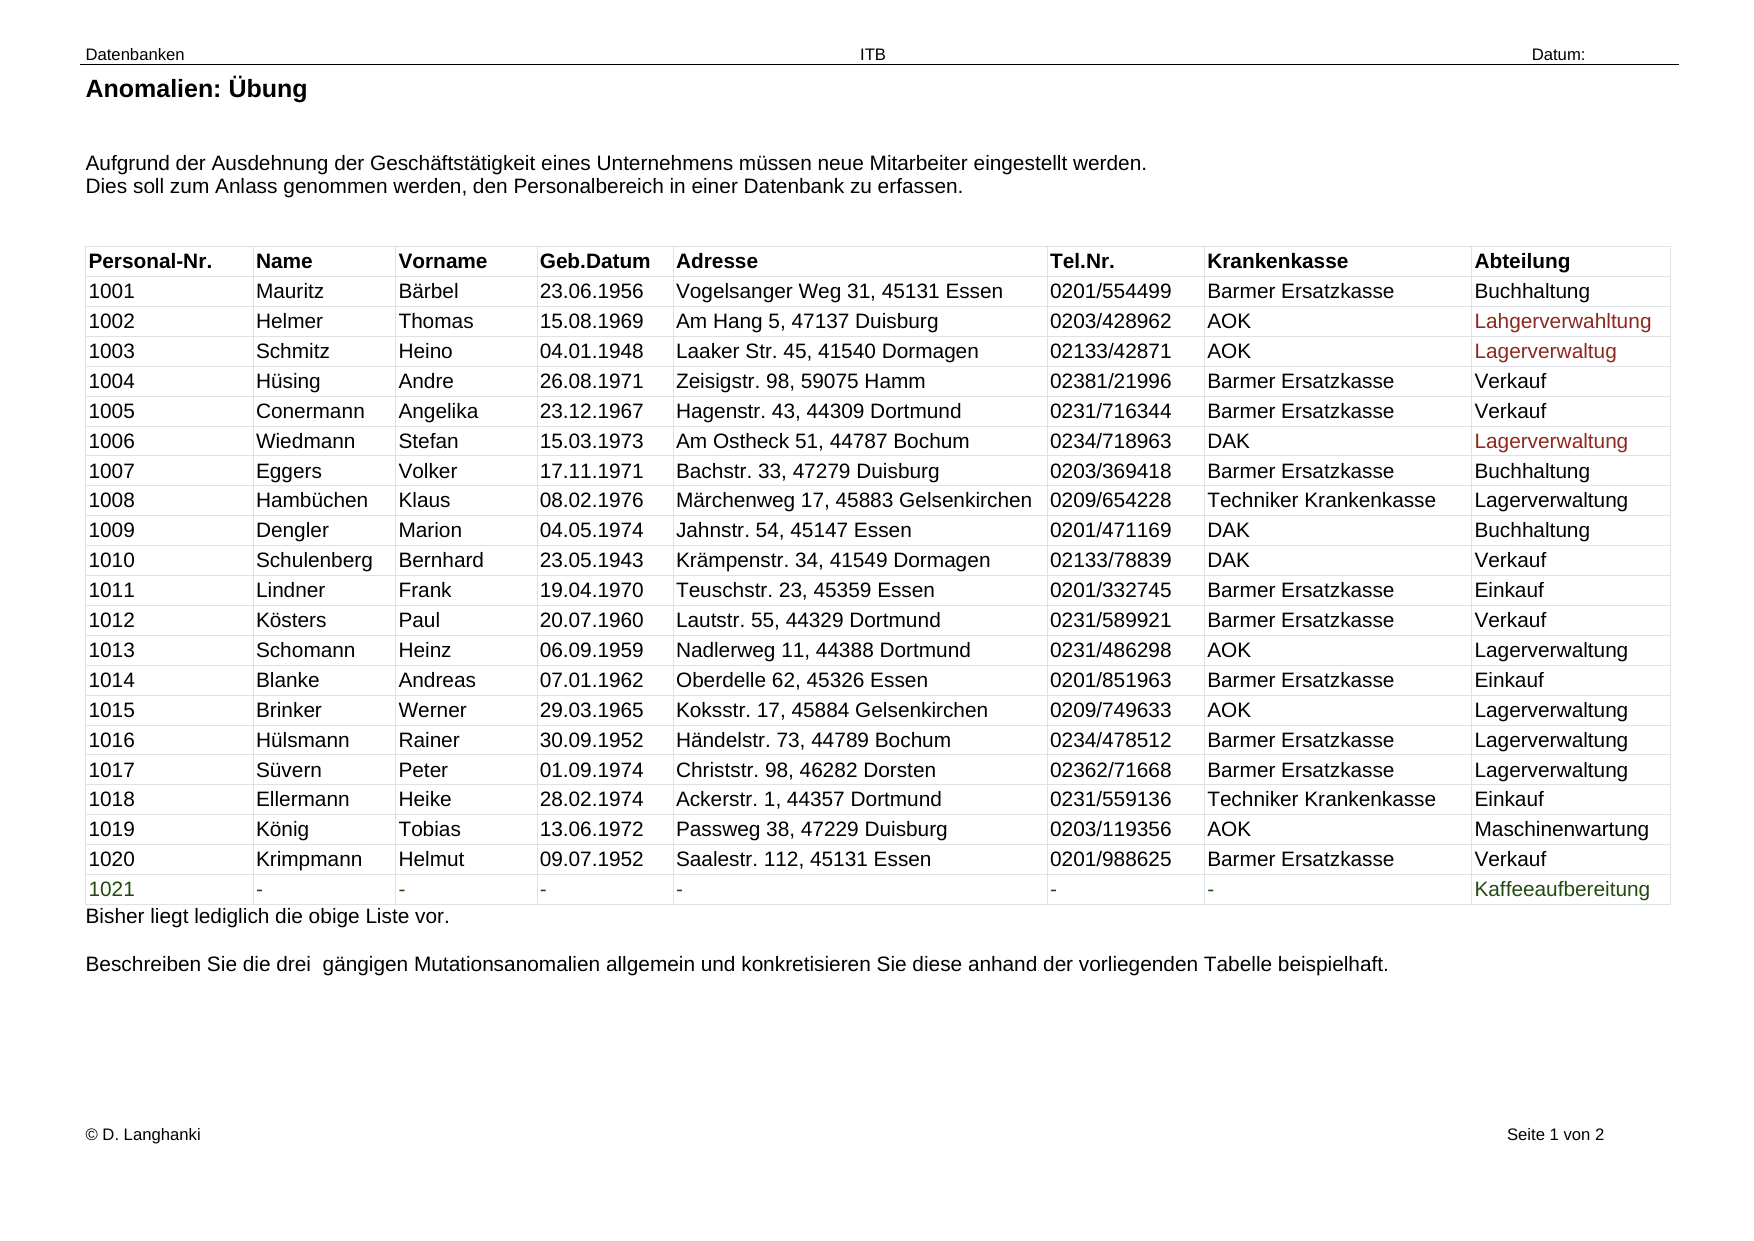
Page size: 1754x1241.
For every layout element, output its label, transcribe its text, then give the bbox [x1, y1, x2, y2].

table_cell 30.09.1952 [538, 726, 673, 754]
table_cell Lagerverwaltung [1472, 726, 1670, 754]
table_cell Ellermann [254, 785, 395, 814]
table_cell 1015 [86, 696, 253, 724]
table_cell Angelika [396, 397, 537, 426]
table_cell Nadlerweg 11, 44388 Dortmund [674, 636, 1047, 665]
table_cell 02381/21996 [1048, 367, 1204, 396]
table_cell Bernhard [396, 546, 537, 575]
table_cell Frank [396, 576, 537, 605]
table_cell 29.03.1965 [538, 696, 673, 724]
table_cell Maschinenwartung [1472, 815, 1670, 844]
table_header Name [254, 247, 395, 276]
table_cell Koksstr. 17, 45884 Gelsenkirchen [674, 696, 1047, 724]
table_cell Hülsmann [254, 726, 395, 754]
table_cell 0203/369418 [1048, 456, 1204, 485]
table_cell AOK [1205, 337, 1471, 366]
table_cell Kaffeeaufbereitung [1472, 875, 1670, 904]
table_cell 04.05.1974 [538, 516, 673, 545]
table_cell Dengler [254, 516, 395, 545]
table_cell Barmer Ersatzkasse [1205, 397, 1471, 426]
table_cell 04.01.1948 [538, 337, 673, 366]
table_cell Helmer [254, 307, 395, 336]
table_cell Lagerverwaltung [1472, 636, 1670, 665]
table_cell Christstr. 98, 46282 Dorsten [674, 755, 1047, 784]
text Bisher liegt lediglich die obige Liste vor. [85, 905, 1606, 928]
table_cell 0203/119356 [1048, 815, 1204, 844]
table_cell Buchhaltung [1472, 456, 1670, 485]
table_cell 20.07.1960 [538, 606, 673, 635]
table_cell Krämpenstr. 34, 41549 Dormagen [674, 546, 1047, 575]
table_cell 02133/42871 [1048, 337, 1204, 366]
table_cell 26.08.1971 [538, 367, 673, 396]
table_cell 0201/471169 [1048, 516, 1204, 545]
table_cell 0209/749633 [1048, 696, 1204, 724]
table_cell Heino [396, 337, 537, 366]
table_cell Andre [396, 367, 537, 396]
table_cell Rainer [396, 726, 537, 754]
table_cell 1008 [86, 486, 253, 515]
table_cell Zeisigstr. 98, 59075 Hamm [674, 367, 1047, 396]
table_cell 1009 [86, 516, 253, 545]
table_cell 02133/78839 [1048, 546, 1204, 575]
table_cell Peter [396, 755, 537, 784]
table_cell 1013 [86, 636, 253, 665]
table_cell Kösters [254, 606, 395, 635]
text Aufgrund der Ausdehnung der Geschäftstätigkeit eines Unternehmens müssen neue Mitarbeiter eingestellt werden. [85, 150, 1606, 174]
table_cell 0201/988625 [1048, 845, 1204, 874]
table_cell 23.05.1943 [538, 546, 673, 575]
table_cell Jahnstr. 54, 45147 Essen [674, 516, 1047, 545]
table_cell DAK [1205, 516, 1471, 545]
table_cell Ackerstr. 1, 44357 Dortmund [674, 785, 1047, 814]
table_cell Am Hang 5, 47137 Duisburg [674, 307, 1047, 336]
table_cell Techniker Krankenkasse [1205, 486, 1471, 515]
table_cell 0234/718963 [1048, 427, 1204, 455]
table_cell Klaus [396, 486, 537, 515]
table_cell 0231/486298 [1048, 636, 1204, 665]
table_cell Lagerverwaltung [1472, 486, 1670, 515]
table_cell Verkauf [1472, 367, 1670, 396]
table_cell Barmer Ersatzkasse [1205, 755, 1471, 784]
table_cell 1014 [86, 666, 253, 694]
table_cell 01.09.1974 [538, 755, 673, 784]
table_cell 0201/554499 [1048, 277, 1204, 306]
table_cell DAK [1205, 546, 1471, 575]
table_cell Bärbel [396, 277, 537, 306]
table_cell 1007 [86, 456, 253, 485]
table_cell Märchenweg 17, 45883 Gelsenkirchen [674, 486, 1047, 515]
table_cell Hambüchen [254, 486, 395, 515]
table_cell Buchhaltung [1472, 277, 1670, 306]
table_cell Barmer Ersatzkasse [1205, 367, 1471, 396]
table_cell 07.01.1962 [538, 666, 673, 694]
table_cell Oberdelle 62, 45326 Essen [674, 666, 1047, 694]
table_cell Thomas [396, 307, 537, 336]
table_cell 19.04.1970 [538, 576, 673, 605]
table_cell 1011 [86, 576, 253, 605]
table_cell Lagerverwaltung [1472, 755, 1670, 784]
table_cell Lagerverwaltung [1472, 696, 1670, 724]
table_cell Saalestr. 112, 45131 Essen [674, 845, 1047, 874]
table_cell Tobias [396, 815, 537, 844]
table_cell 15.08.1969 [538, 307, 673, 336]
table_cell 1002 [86, 307, 253, 336]
table_cell AOK [1205, 696, 1471, 724]
table_cell - [1048, 875, 1204, 904]
table_cell - [538, 875, 673, 904]
table_cell - [1205, 875, 1471, 904]
table_header Geb.Datum [538, 247, 673, 276]
table_cell - [254, 875, 395, 904]
table_header Personal-Nr. [86, 247, 253, 276]
table_cell 0231/716344 [1048, 397, 1204, 426]
table_cell Buchhaltung [1472, 516, 1670, 545]
table_cell 1021 [86, 875, 253, 904]
table_cell 08.02.1976 [538, 486, 673, 515]
table_cell Lagerverwaltug [1472, 337, 1670, 366]
table_cell Techniker Krankenkasse [1205, 785, 1471, 814]
table_cell Krimpmann [254, 845, 395, 874]
table_cell Vogelsanger Weg 31, 45131 Essen [674, 277, 1047, 306]
table_cell 1017 [86, 755, 253, 784]
table_cell 0201/851963 [1048, 666, 1204, 694]
table_cell Barmer Ersatzkasse [1205, 456, 1471, 485]
table_cell AOK [1205, 815, 1471, 844]
table_cell 1018 [86, 785, 253, 814]
table_cell Heike [396, 785, 537, 814]
table_cell Lindner [254, 576, 395, 605]
table_cell Laaker Str. 45, 41540 Dormagen [674, 337, 1047, 366]
table_cell 09.07.1952 [538, 845, 673, 874]
table_cell 1003 [86, 337, 253, 366]
table_cell Hagenstr. 43, 44309 Dortmund [674, 397, 1047, 426]
table_cell 0203/428962 [1048, 307, 1204, 336]
table_cell Heinz [396, 636, 537, 665]
table_header Adresse [674, 247, 1047, 276]
table_cell 1004 [86, 367, 253, 396]
table_cell Verkauf [1472, 546, 1670, 575]
table_cell Schomann [254, 636, 395, 665]
table_cell 1001 [86, 277, 253, 306]
table_cell Bachstr. 33, 47279 Duisburg [674, 456, 1047, 485]
table_cell Barmer Ersatzkasse [1205, 845, 1471, 874]
table_cell Süvern [254, 755, 395, 784]
table_cell Einkauf [1472, 666, 1670, 694]
table_cell Händelstr. 73, 44789 Bochum [674, 726, 1047, 754]
table_cell Andreas [396, 666, 537, 694]
table_cell Blanke [254, 666, 395, 694]
table_cell 1010 [86, 546, 253, 575]
table_header Tel.Nr. [1048, 247, 1204, 276]
table_cell AOK [1205, 307, 1471, 336]
table_cell 28.02.1974 [538, 785, 673, 814]
table_header Abteilung [1472, 247, 1670, 276]
table_cell DAK [1205, 427, 1471, 455]
table_cell Stefan [396, 427, 537, 455]
table_cell Marion [396, 516, 537, 545]
table_cell Schmitz [254, 337, 395, 366]
table_cell 1019 [86, 815, 253, 844]
table_cell Verkauf [1472, 397, 1670, 426]
table_cell 15.03.1973 [538, 427, 673, 455]
table_cell 06.09.1959 [538, 636, 673, 665]
table_cell 1012 [86, 606, 253, 635]
text Anomalien: Übung [85, 74, 1606, 102]
table_cell Conermann [254, 397, 395, 426]
table_cell Teuschstr. 23, 45359 Essen [674, 576, 1047, 605]
table_cell Einkauf [1472, 576, 1670, 605]
table_cell AOK [1205, 636, 1471, 665]
table_cell Lahgerverwahltung [1472, 307, 1670, 336]
table_cell Eggers [254, 456, 395, 485]
table_cell Schulenberg [254, 546, 395, 575]
table_cell 1020 [86, 845, 253, 874]
table_cell 0231/589921 [1048, 606, 1204, 635]
table_cell Am Ostheck 51, 44787 Bochum [674, 427, 1047, 455]
table_cell Barmer Ersatzkasse [1205, 726, 1471, 754]
table_cell König [254, 815, 395, 844]
table_cell Barmer Ersatzkasse [1205, 666, 1471, 694]
table_cell 1006 [86, 427, 253, 455]
table_cell 23.12.1967 [538, 397, 673, 426]
table_cell Helmut [396, 845, 537, 874]
table_cell Verkauf [1472, 606, 1670, 635]
table_cell 1005 [86, 397, 253, 426]
table_cell 13.06.1972 [538, 815, 673, 844]
table_cell 0201/332745 [1048, 576, 1204, 605]
text Dies soll zum Anlass genommen werden, den Personalbereich in einer Datenbank zu erfassen. [85, 174, 1606, 198]
table_cell Einkauf [1472, 785, 1670, 814]
table_cell Hüsing [254, 367, 395, 396]
table_cell Mauritz [254, 277, 395, 306]
table_cell Brinker [254, 696, 395, 724]
table_cell 0231/559136 [1048, 785, 1204, 814]
table_cell 1016 [86, 726, 253, 754]
table_cell Lagerverwaltung [1472, 427, 1670, 455]
table_header Vorname [396, 247, 537, 276]
table_cell Lautstr. 55, 44329 Dortmund [674, 606, 1047, 635]
table_cell - [396, 875, 537, 904]
table_cell Barmer Ersatzkasse [1205, 277, 1471, 306]
table_cell 02362/71668 [1048, 755, 1204, 784]
table_cell Passweg 38, 47229 Duisburg [674, 815, 1047, 844]
table_cell 0234/478512 [1048, 726, 1204, 754]
table_cell Paul [396, 606, 537, 635]
table_cell 23.06.1956 [538, 277, 673, 306]
table_cell 0209/654228 [1048, 486, 1204, 515]
table_cell Verkauf [1472, 845, 1670, 874]
table_cell Wiedmann [254, 427, 395, 455]
table_header Krankenkasse [1205, 247, 1471, 276]
table_cell Werner [396, 696, 537, 724]
table_cell Barmer Ersatzkasse [1205, 606, 1471, 635]
table_cell 17.11.1971 [538, 456, 673, 485]
table_cell Barmer Ersatzkasse [1205, 576, 1471, 605]
text Beschreiben Sie die drei gängigen Mutationsanomalien allgemein und konkretisieren Sie diese anhand der vorliegenden Tabelle beispielhaft. [85, 952, 1606, 976]
table_cell Volker [396, 456, 537, 485]
table_cell - [674, 875, 1047, 904]
